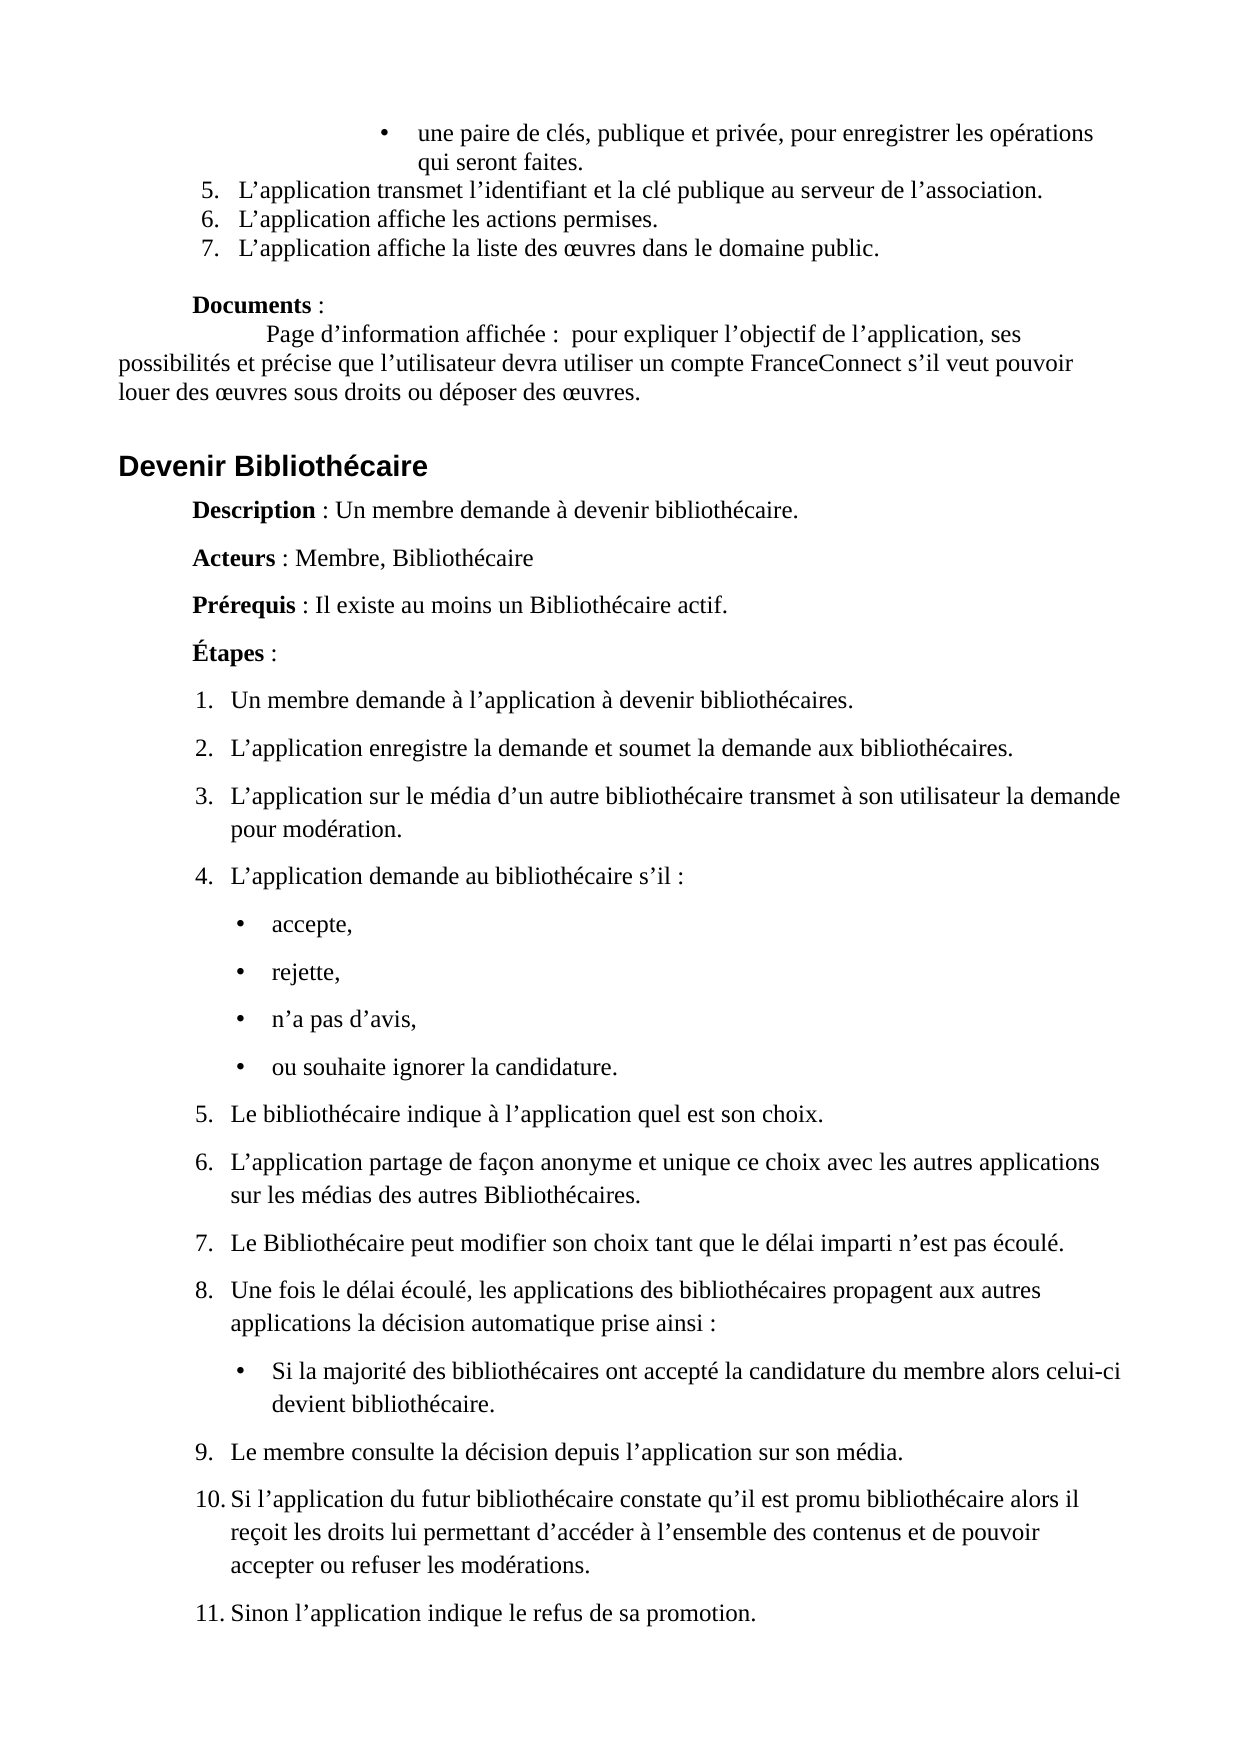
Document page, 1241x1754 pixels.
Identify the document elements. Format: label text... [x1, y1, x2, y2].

list L’application sur le média d’un autre bibliothécaire transmet à son utilisateur la demande pour modération. [195, 781, 1122, 843]
list L’application enregistre la demande et soumet la demande aux bibliothécaires. [195, 733, 1122, 762]
list Si l’application du futur bibliothécaire constate qu’il est promu bibliothécaire alors il reçoit les droits lui permettant d’accéder à l’ensemble des contenus et de pouvoir accepter ou refuser les modérations. [195, 1484, 1122, 1579]
list Un membre demande à l’application à devenir bibliothécaires. [195, 686, 1122, 714]
list rejette, [236, 957, 1122, 985]
list Si la majorité des bibliothécaires ont accepté la candidature du membre alors celui-ci devient bibliothécaire. [236, 1356, 1122, 1418]
list Le membre consulte la décision depuis l’application sur son média. [195, 1437, 1122, 1465]
text Étapes : [118, 638, 1122, 667]
text Page d’information affichée : pour expliquer l’objectif de l’application, ses possibilités et précise que l’utilisateur devra utiliser un compte FranceConnect s’il veut pouvoir louer des œuvres sous droits ou déposer des œuvres. [118, 319, 1122, 406]
list L’application transmet l’identifiant et la clé publique au serveur de l’association. [201, 176, 1122, 204]
list accepte, [236, 909, 1122, 938]
list une paire de clés, publique et privée, pour enregistrer les opérations qui seront faites. [380, 118, 1122, 176]
list L’application affiche la liste des œuvres dans le domaine public. [201, 233, 1122, 262]
text Acteurs : Membre, Bibliothécaire [118, 543, 1122, 572]
text Documents : [118, 291, 1122, 319]
list Le bibliothécaire indique à l’application quel est son choix. [195, 1099, 1122, 1128]
list Le Bibliothécaire peut modifier son choix tant que le délai imparti n’est pas écoulé. [195, 1228, 1122, 1256]
list Une fois le délai écoulé, les applications des bibliothécaires propagent aux autres applications la décision automatique prise ainsi : [195, 1275, 1122, 1337]
text Description : Un membre demande à devenir bibliothécaire. [118, 495, 1122, 524]
list L’application affiche les actions permises. [201, 204, 1122, 233]
subtitle Devenir Bibliothécaire [118, 449, 1122, 483]
list Sinon l’application indique le refus de sa promotion. [195, 1598, 1122, 1627]
list L’application partage de façon anonyme et unique ce choix avec les autres applications sur les médias des autres Bibliothécaires. [195, 1147, 1122, 1209]
list n’a pas d’avis, [236, 1004, 1122, 1033]
list L’application demande au bibliothécaire s’il : [195, 861, 1122, 890]
list ou souhaite ignorer la candidature. [236, 1052, 1122, 1081]
text Prérequis : Il existe au moins un Bibliothécaire actif. [118, 590, 1122, 619]
